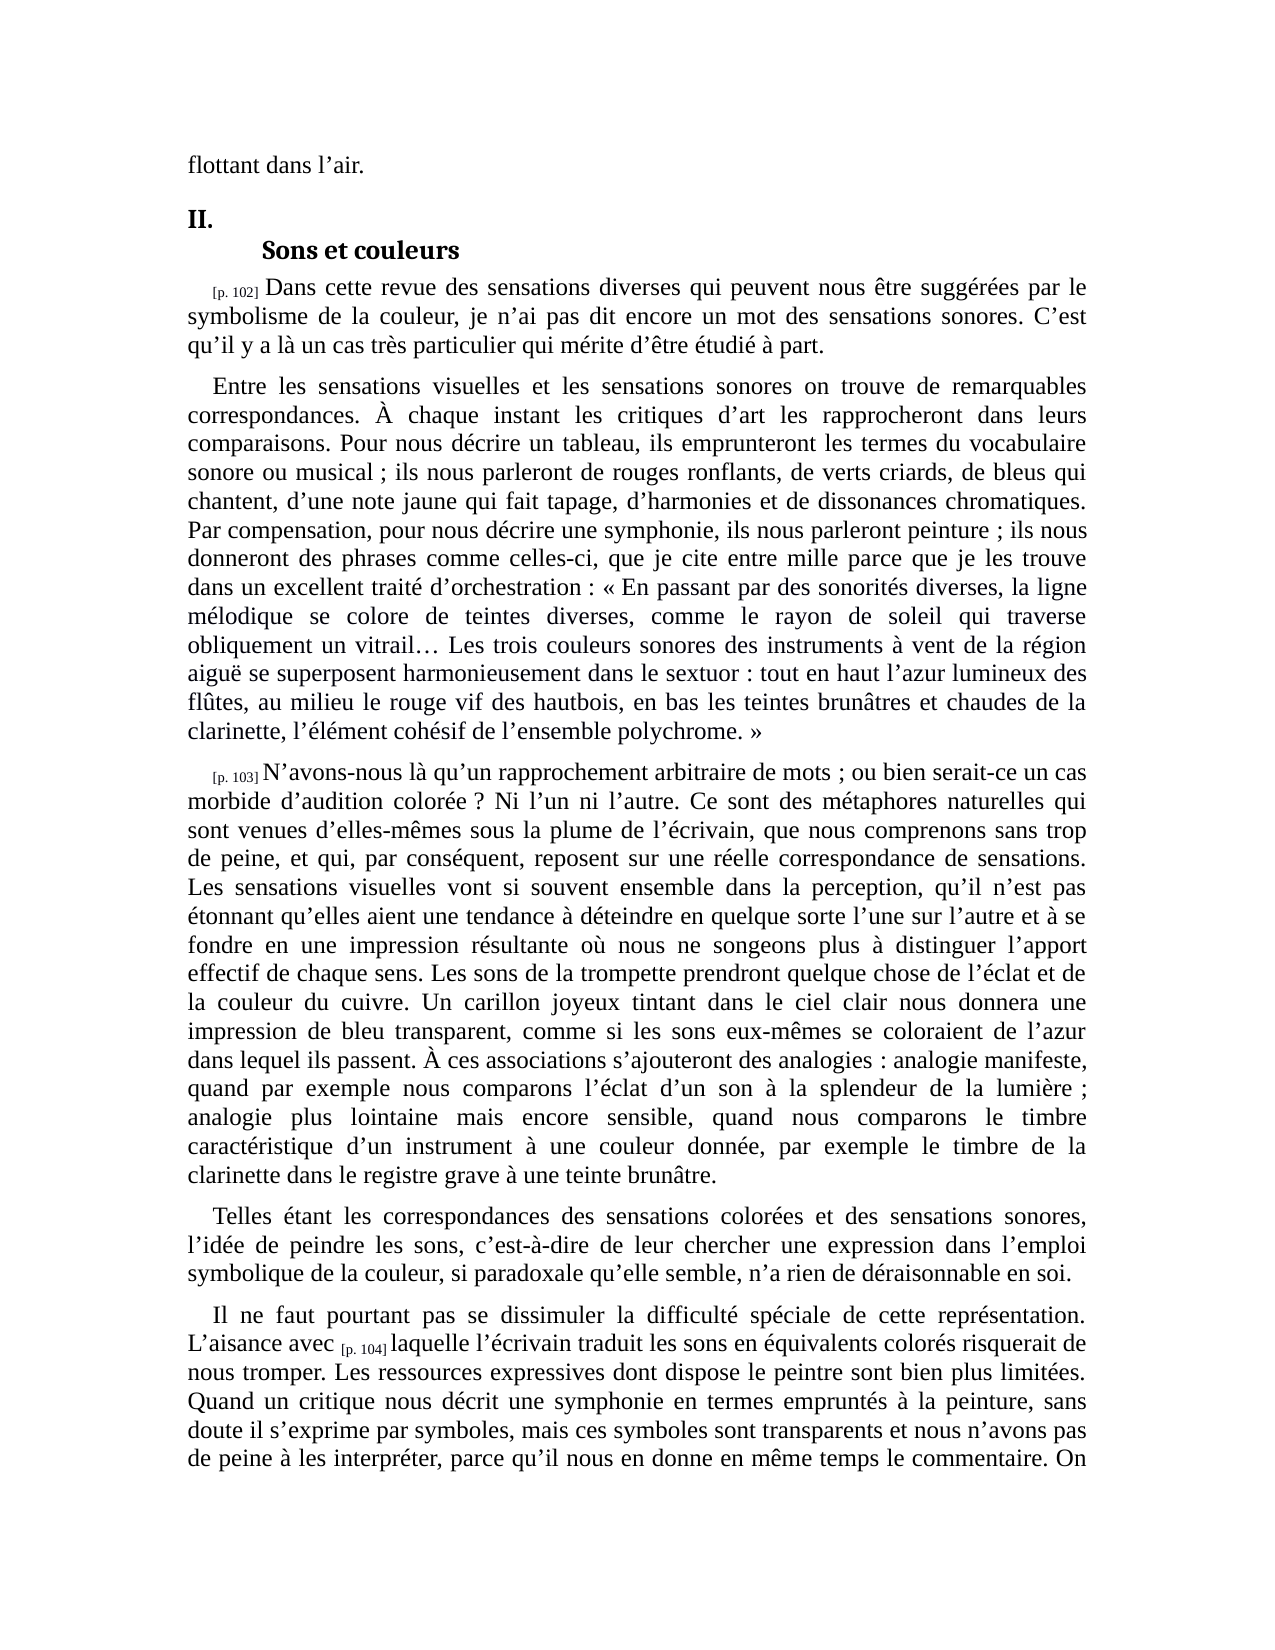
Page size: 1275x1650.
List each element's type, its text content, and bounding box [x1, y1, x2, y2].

text flottant dans l’air. [187, 150, 1087, 179]
text [p. 102] Dans cette revue des sensations diverses qui peuvent nous être suggérées par le symbolisme de la couleur, je n’ai pas dit encore un mot des sensations sonores. C’est qu’il y a là un cas très particulier qui mérite d’être étudié à part. [187, 272, 1087, 358]
text [p. 103] N’avons-nous là qu’un rapprochement arbitraire de mots ; ou bien serait-ce un cas morbide d’audition colorée ? Ni l’un ni l’autre. Ce sont des métaphores naturelles qui sont venues d’elles-mêmes sous la plume de l’écrivain, que nous comprenons sans trop de peine, et qui, par conséquent, reposent sur une réelle correspondance de sensations. Les sensations visuelles vont si souvent ensemble dans la perception, qu’il n’est pas étonnant qu’elles aient une tendance à déteindre en quelque sorte l’une sur l’autre et à se fondre en une impression résultante où nous ne songeons plus à distinguer l’apport effectif de chaque sens. Les sons de la trompette prendront quelque chose de l’éclat et de la couleur du cuivre. Un carillon joyeux tintant dans le ciel clair nous donnera une impression de bleu transparent, comme si les sons eux-mêmes se coloraient de l’azur dans lequel ils passent. À ces associations s’ajouteront des analogies : analogie manifeste, quand par exemple nous comparons l’éclat d’un son à la splendeur de la lumière ; analogie plus lointaine mais encore sensible, quand nous comparons le timbre caractéristique d’un instrument à une couleur donnée, par exemple le timbre de la clarinette dans le registre grave à une teinte brunâtre. [187, 757, 1087, 1188]
text Telles étant les correspondances des sensations colorées et des sensations sonores, l’idée de peindre les sons, c’est-à-dire de leur chercher une expression dans l’emploi symbolique de la couleur, si paradoxale qu’elle semble, n’a rien de déraisonnable en soi. [187, 1201, 1087, 1287]
text Entre les sensations visuelles et les sensations sonores on trouve de remarquables correspondances. À chaque instant les critiques d’art les rapprocheront dans leurs comparaisons. Pour nous décrire un tableau, ils emprunteront les termes du vocabulaire sonore ou musical ; ils nous parleront de rouges ronflants, de verts criards, de bleus qui chantent, d’une note jaune qui fait tapage, d’harmonies et de dissonances chromatiques. Par compensation, pour nous décrire une symphonie, ils nous parleront peinture ; ils nous donneront des phrases comme celles-ci, que je cite entre mille parce que je les trouve dans un excellent traité d’orchestration : « En passant par des sonorités diverses, la ligne mélodique se colore de teintes diverses, comme le rayon de soleil qui traverse obliquement un vitrail… Les trois couleurs sonores des instruments à vent de la région aiguë se superposent harmonieusement dans le sextuor : tout en haut l’azur lumineux des flûtes, au milieu le rouge vif des hautbois, en bas les teintes brunâtres et chaudes de la clarinette, l’élément cohésif de l’ensemble polychrome. » [187, 371, 1087, 745]
text Il ne faut pourtant pas se dissimuler la difficulté spéciale de cette représentation. L’aisance avec [p. 104] laquelle l’écrivain traduit les sons en équivalents colorés risquerait de nous tromper. Les ressources expressives dont dispose le peintre sont bien plus limitées. Quand un critique nous décrit une symphonie en termes empruntés à la peinture, sans doute il s’exprime par symboles, mais ces symboles sont transparents et nous n’avons pas de peine à les interpréter, parce qu’il nous en donne en même temps le commentaire. On [187, 1300, 1087, 1472]
subtitle II. Sons et couleurs [187, 204, 1087, 266]
